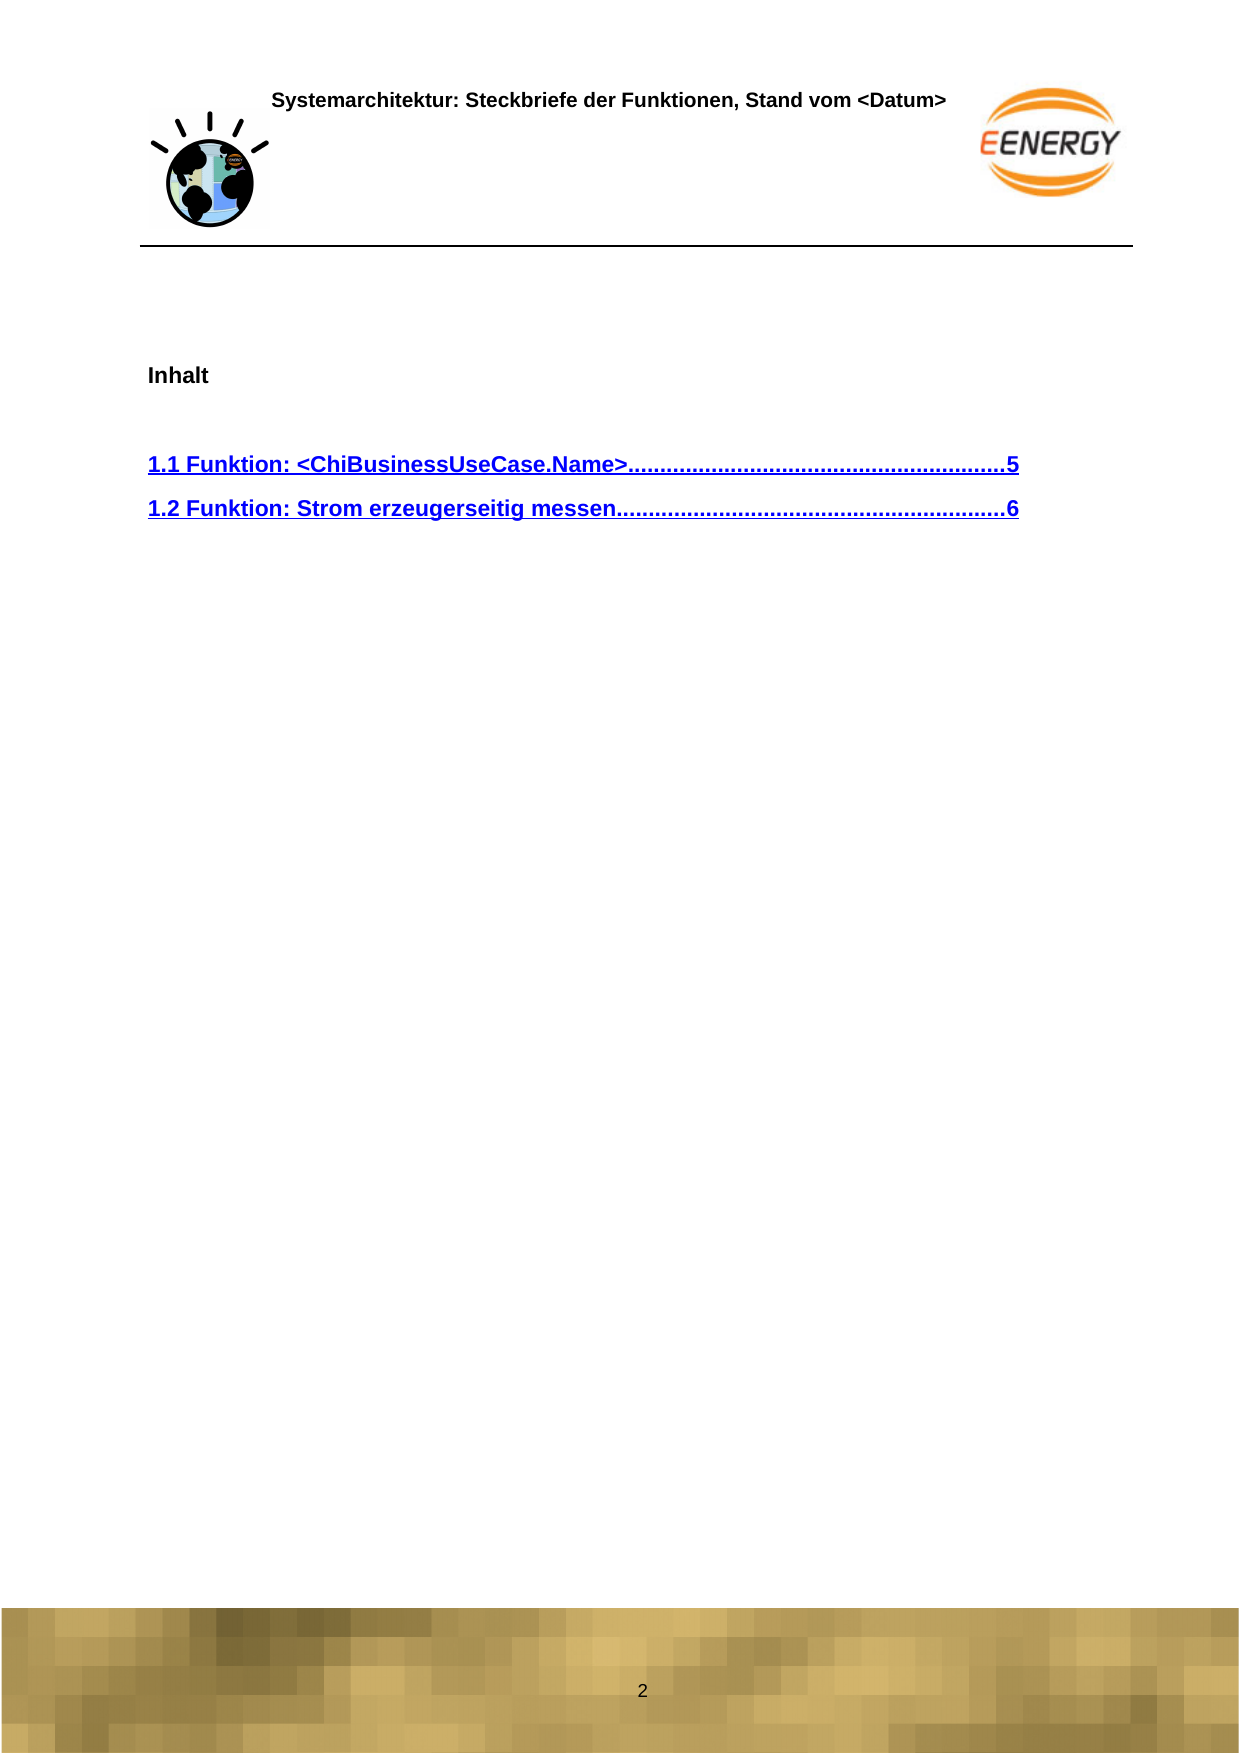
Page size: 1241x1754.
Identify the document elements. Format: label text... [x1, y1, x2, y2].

picture [1, 1608, 1239, 1753]
text 1.1 Funktion: <ChiBusinessUseCase.Name> 5 [148, 451, 1019, 473]
picture [966, 77, 1135, 198]
picture [149, 108, 270, 229]
text Inhalt [148, 362, 1137, 389]
text 1.2 Funktion: Strom erzeugerseitig messen 6 [148, 495, 1019, 518]
